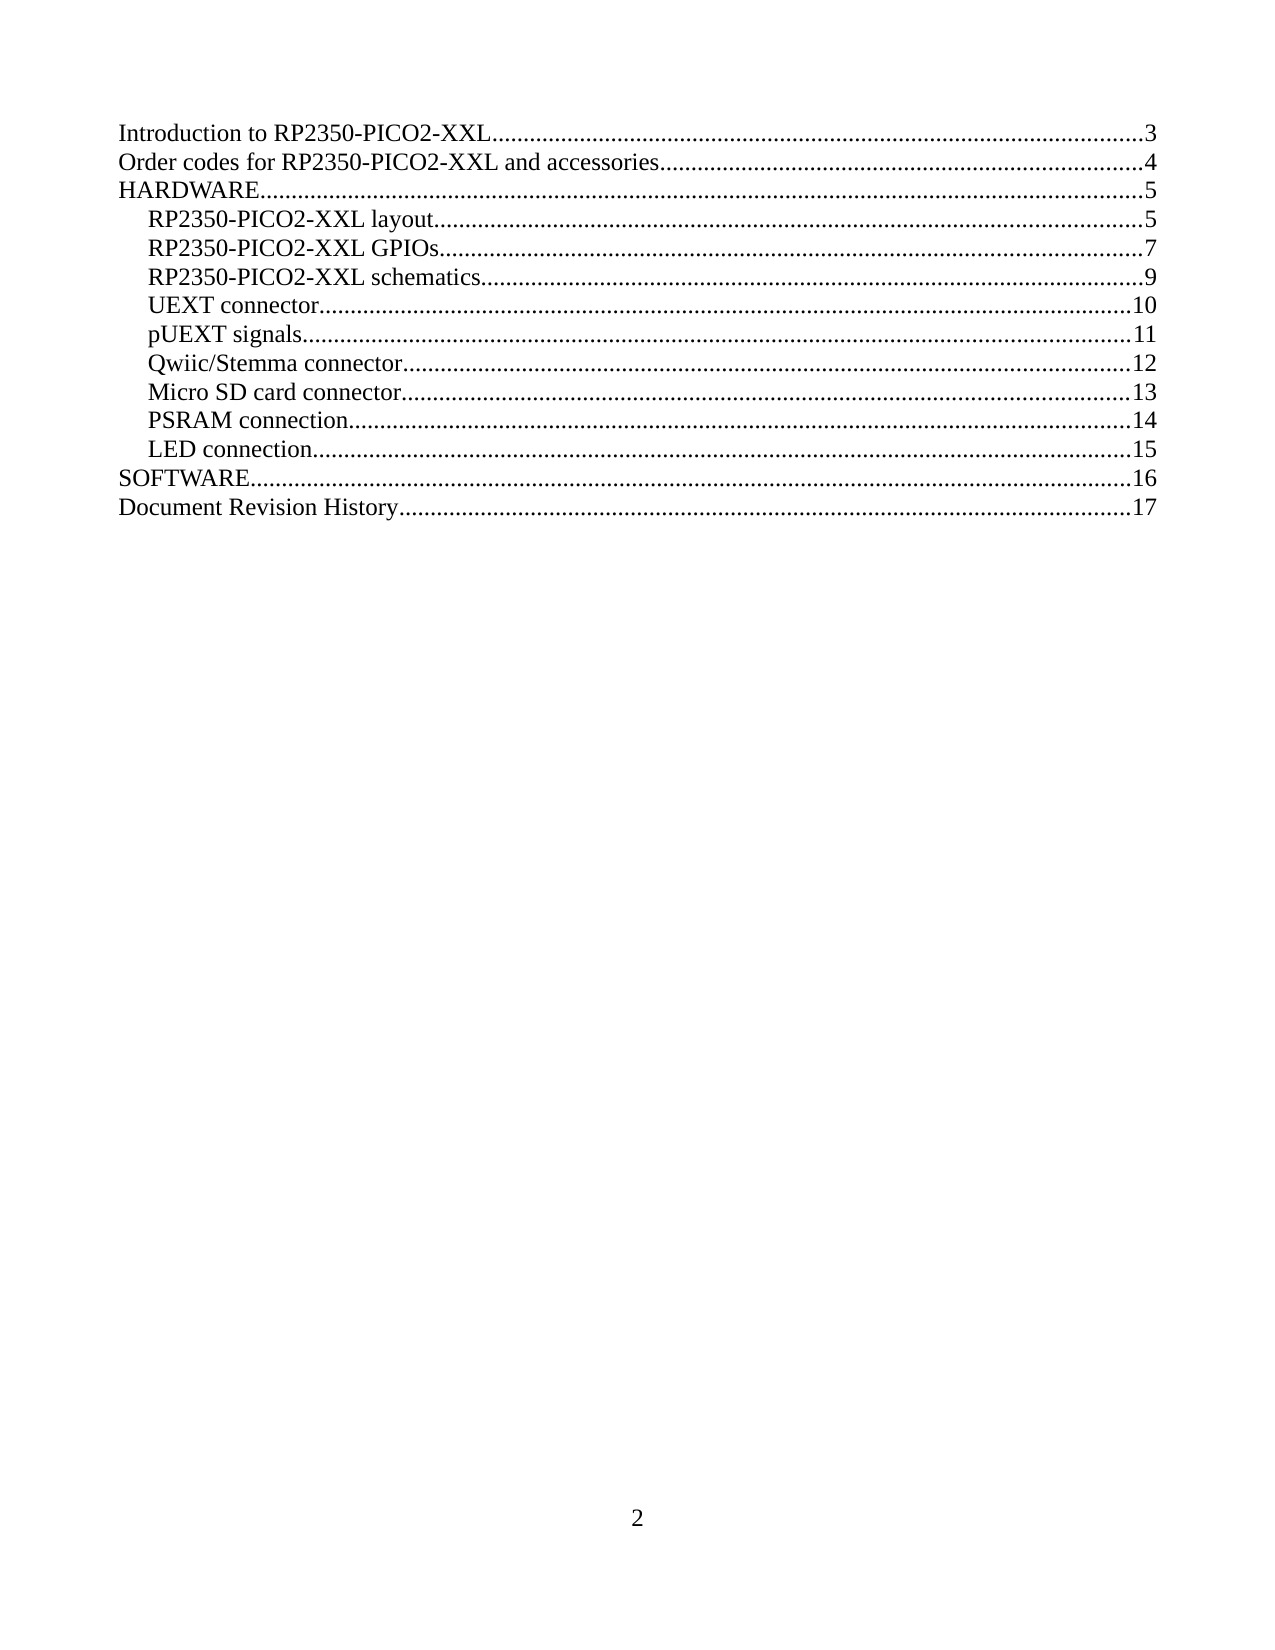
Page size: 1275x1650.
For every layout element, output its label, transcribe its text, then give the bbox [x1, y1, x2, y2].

text Order codes for RP2350-PICO2-XXL and accessories 4 [118, 147, 1157, 176]
text Qwiic/Stemma connector 12 [148, 348, 1157, 377]
text pUEXT signals 11 [148, 319, 1157, 348]
text RP2350-PICO2-XXL GPIOs 7 [148, 233, 1157, 262]
text PSRAM connection 14 [148, 406, 1157, 434]
text UEXT connector 10 [148, 291, 1157, 319]
text SOFTWARE 16 [118, 463, 1157, 492]
text RP2350-PICO2-XXL layout 5 [148, 204, 1157, 233]
text Micro SD card connector 13 [148, 377, 1157, 406]
text Document Revision History 17 [118, 492, 1157, 521]
text RP2350-PICO2-XXL schematics 9 [148, 262, 1157, 291]
text HARDWARE 5 [118, 176, 1157, 204]
text Introduction to RP2350-PICO2-XXL 3 [118, 118, 1157, 147]
text LED connection 15 [148, 434, 1157, 463]
